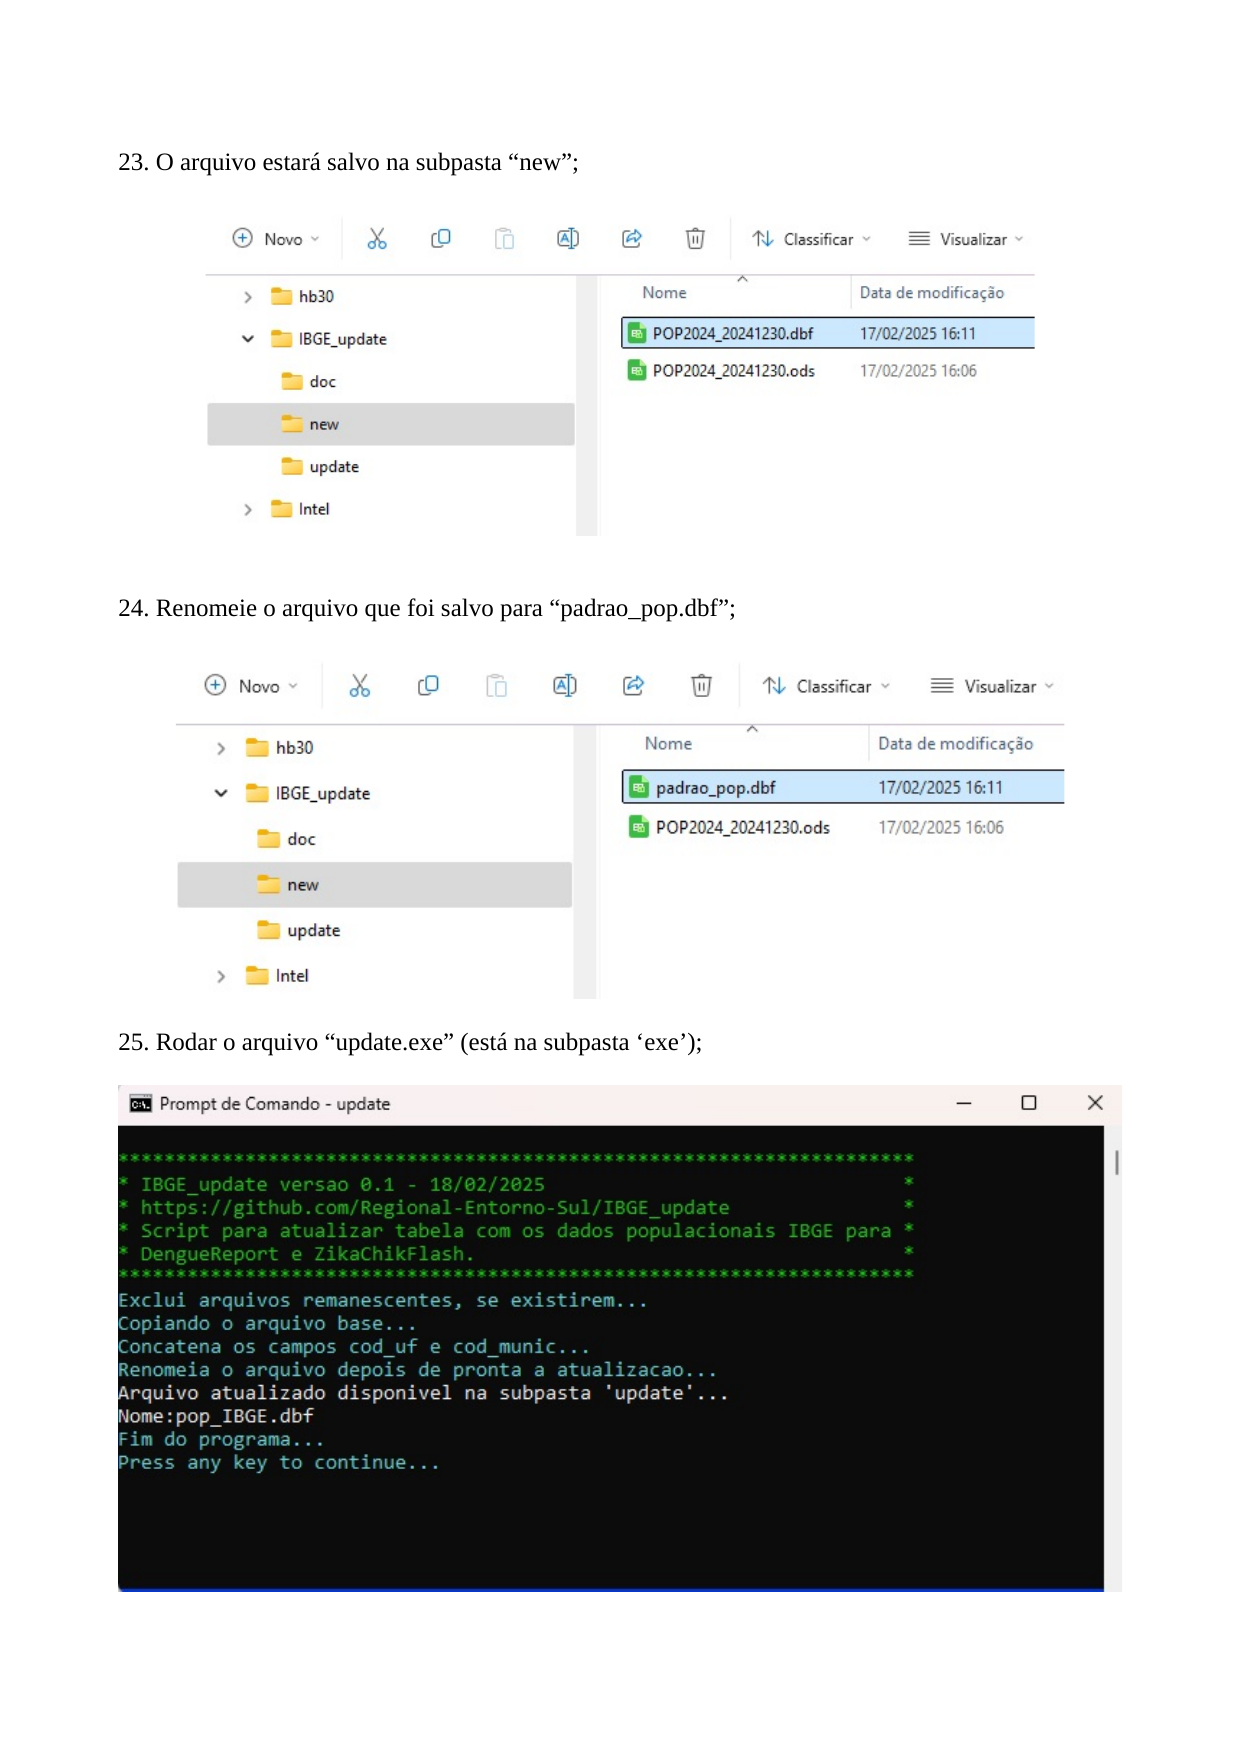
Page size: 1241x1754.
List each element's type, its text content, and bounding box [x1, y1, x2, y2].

text 24. Renomeie o arquivo que foi salvo para “padrao_pop.dbf”; [118, 593, 1122, 622]
picture [118, 1085, 1123, 1592]
text 25. Rodar o arquivo “update.exe” (está na subpasta ‘exe’); [118, 1027, 1122, 1056]
text 23. O arquivo estará salvo na subpasta “new”; [118, 147, 1122, 176]
picture [175, 650, 1065, 999]
picture [205, 204, 1035, 536]
